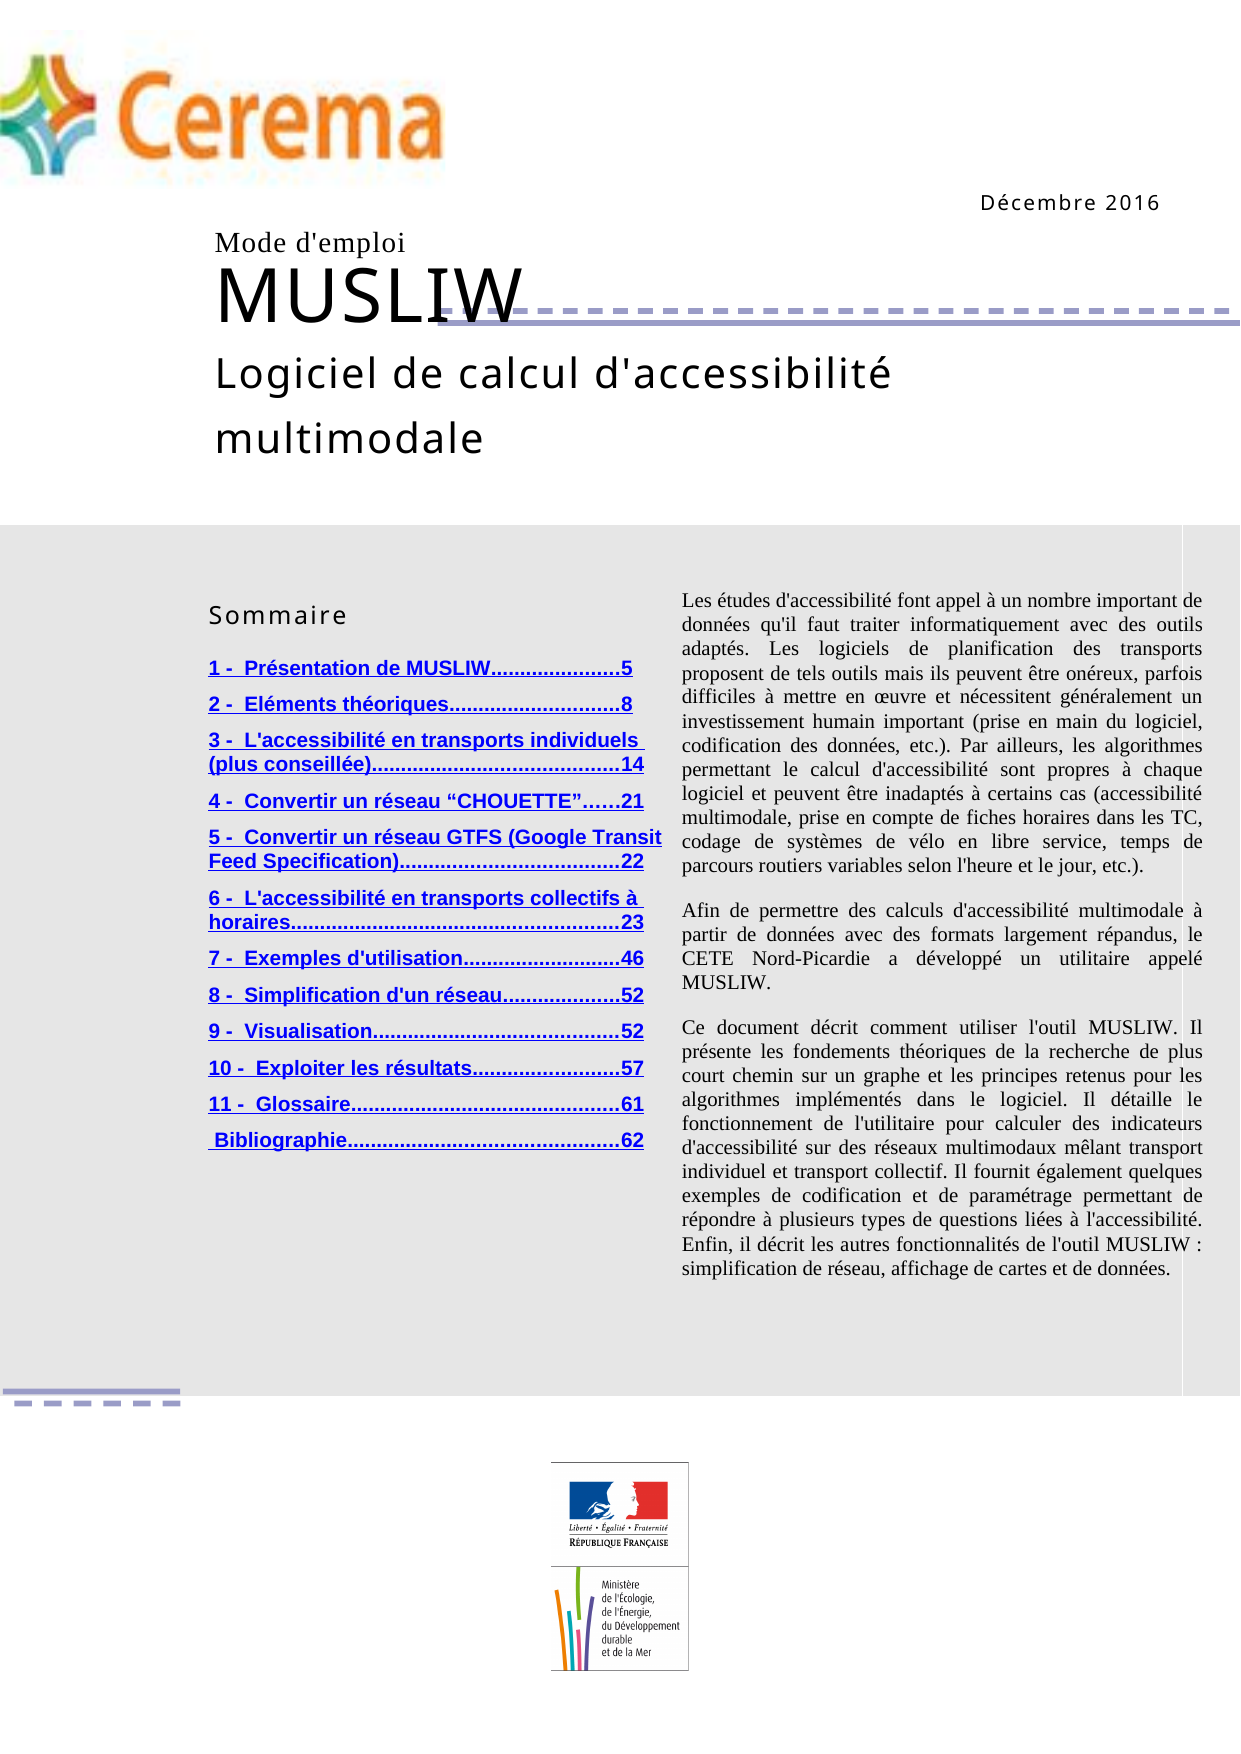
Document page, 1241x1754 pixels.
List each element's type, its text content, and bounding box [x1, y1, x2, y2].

table_cell [1183, 1293, 1240, 1396]
table_cell [208, 1293, 666, 1396]
picture [0, 30, 446, 189]
table_header [208, 525, 666, 643]
table_cell [0, 643, 208, 1293]
table_header Décembre 2016 [214, 54, 1159, 225]
table_cell [0, 225, 214, 497]
table_cell 1 - Présentation de MUSLIW 5 2 - Eléments théoriques 8 3 - L'accessibilité en transports individuels (plus conseillée) 14 4 - Convertir un réseau “CHOUETTE” 21 5 - Convertir un réseau GTFS (Google Transit Feed Specification) 22 6 - L'accessibilité en transports collectifs à horaires 23 7 - Exemples d'utilisation 46 8 - Simplification d'un réseau 52 9 - Visualisation 52 10 - Exploiter les résultats 57 11 - Glossaire 61 Bibliographie 62 [208, 643, 666, 1293]
table_header [1183, 525, 1240, 643]
table_cell [666, 1293, 1182, 1396]
table_cell Mode d'emploi MUSLIW Logiciel de calcul d'accessibilité multimodale [214, 225, 1159, 497]
table_cell [666, 643, 1182, 1293]
picture [551, 1462, 689, 1671]
table_header [0, 189, 214, 225]
table_cell [1183, 643, 1240, 1293]
table_header [666, 525, 1182, 643]
table_header [0, 525, 208, 643]
table_cell [0, 1293, 208, 1396]
